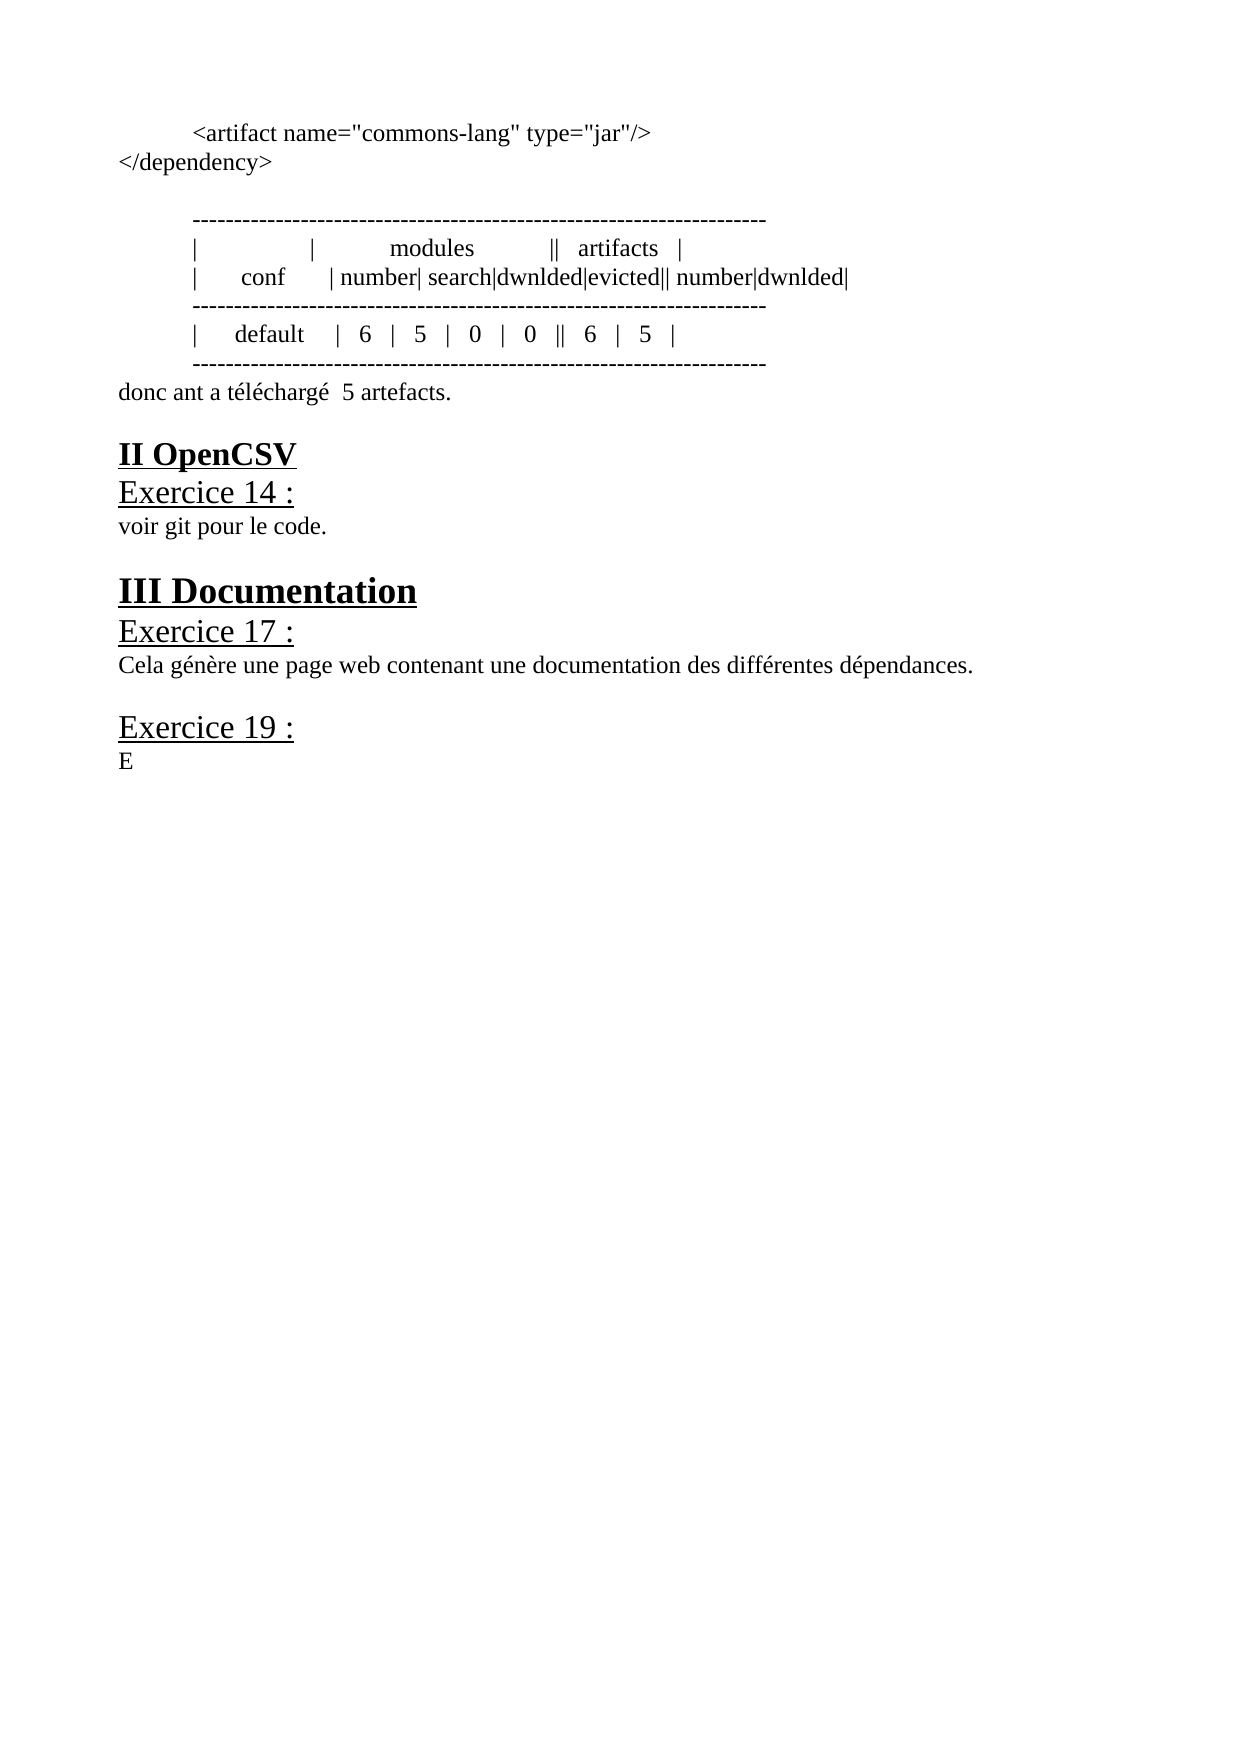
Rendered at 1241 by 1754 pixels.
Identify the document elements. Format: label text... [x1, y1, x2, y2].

text Exercice 17 : [118, 612, 1122, 650]
text --------------------------------------------------------------------- [118, 204, 1122, 233]
text Exercice 19 : [118, 707, 1122, 746]
text donc ant a téléchargé 5 artefacts. [118, 377, 1122, 406]
text Exercice 14 : [118, 473, 1122, 511]
text Cela génère une page web contenant une documentation des différentes dépendances. [118, 650, 1122, 679]
text <artifact name="commons-lang" type="jar"/> [118, 118, 1122, 147]
text --------------------------------------------------------------------- [118, 291, 1122, 319]
text voir git pour le code. [118, 511, 1122, 540]
text III Documentation [118, 568, 1122, 612]
text | conf | number| search|dwnlded|evicted|| number|dwnlded| [118, 262, 1122, 291]
text | default | 6 | 5 | 0 | 0 || 6 | 5 | [118, 319, 1122, 348]
text --------------------------------------------------------------------- [118, 348, 1122, 377]
text </dependency> [118, 147, 1122, 176]
text | | modules || artifacts | [118, 233, 1122, 262]
text II OpenCSV [118, 434, 1122, 473]
text E [118, 746, 1122, 774]
